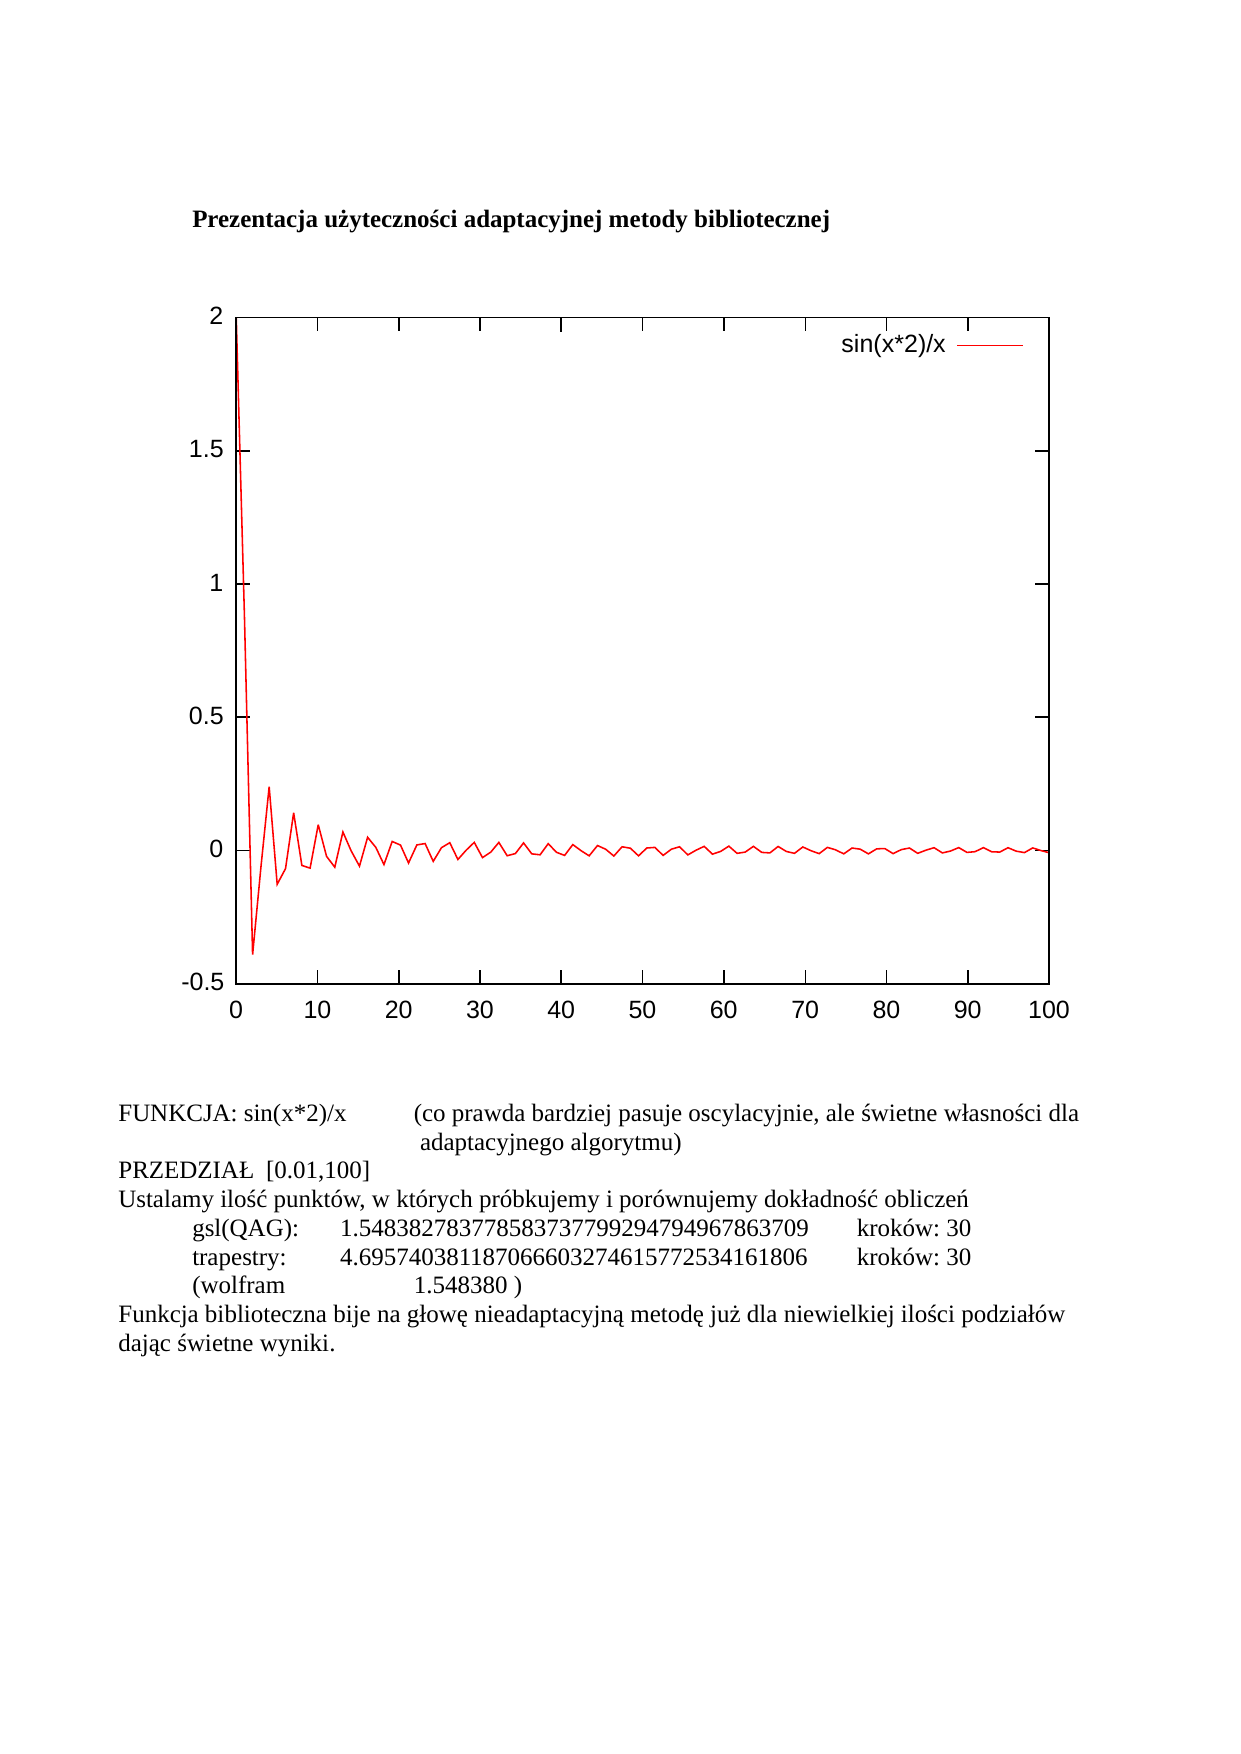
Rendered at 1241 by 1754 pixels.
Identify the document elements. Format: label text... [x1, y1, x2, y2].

text Funkcja biblioteczna bije na głowę nieadaptacyjną metodę już dla niewielkiej ilości podziałów dając świetne wyniki. [118, 1299, 1122, 1357]
text Prezentacja użyteczności adaptacyjnej metody bibliotecznej [118, 204, 1122, 233]
text gsl(QAG): 1.548382783778583737799294794967863709 kroków: 30 [118, 1213, 1122, 1242]
text trapestry: 4.695740381187066603274615772534161806 kroków: 30 [118, 1242, 1122, 1271]
text Ustalamy ilość punktów, w których próbkujemy i porównujemy dokładność obliczeń [118, 1184, 1122, 1213]
text PRZEDZIAŁ [0.01,100] [118, 1156, 1122, 1184]
text FUNKCJA: sin(x*2)/x (co prawda bardziej pasuje oscylacyjnie, ale świetne własności dla adaptacyjnego algorytmu) [118, 1098, 1122, 1156]
text (wolfram 1.548380 ) [118, 1271, 1122, 1299]
